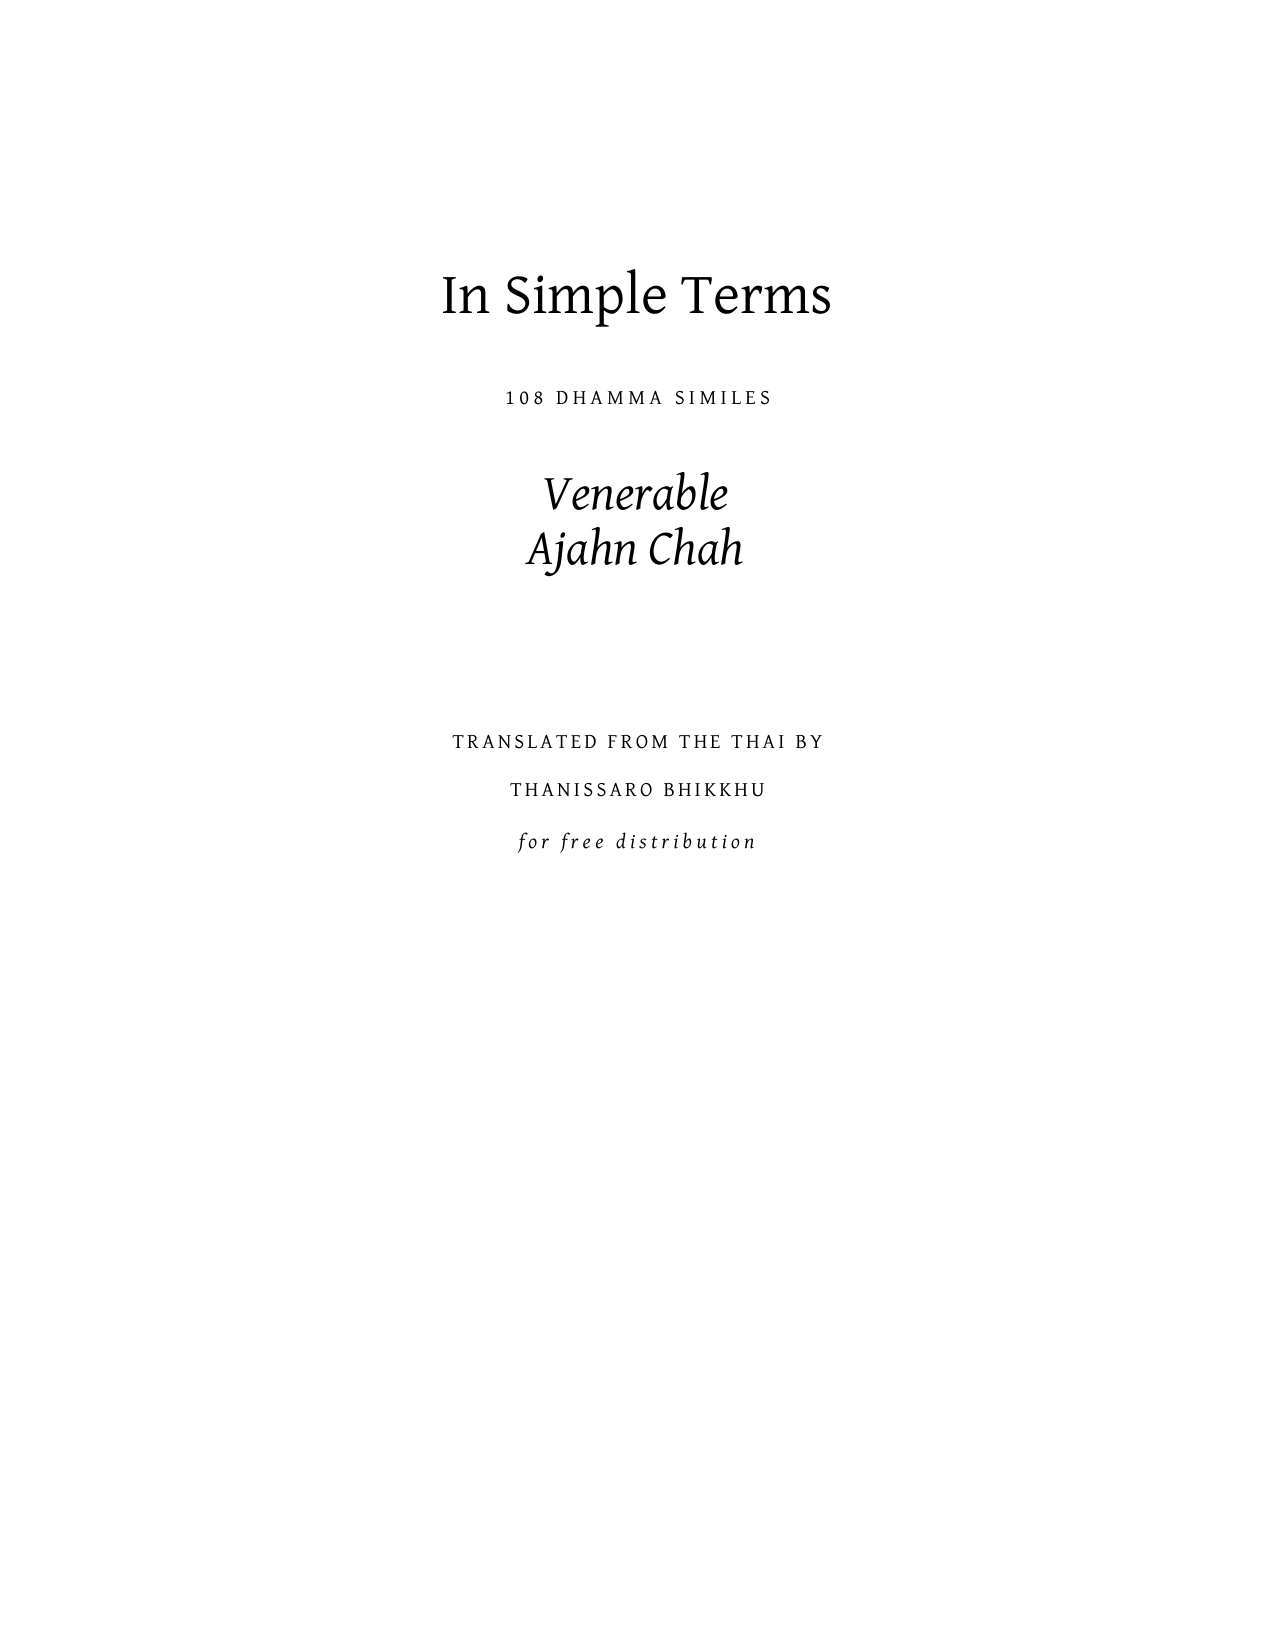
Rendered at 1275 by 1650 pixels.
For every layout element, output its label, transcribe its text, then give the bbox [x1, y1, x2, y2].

text Venerable [187, 468, 1087, 523]
text thanissaro bhikkhu [187, 779, 1087, 803]
text translated from the thai by [187, 731, 1087, 755]
text for free distribution [187, 831, 1087, 854]
text Ajahn Chah [187, 523, 1087, 578]
subtitle In Simple Terms [187, 264, 1087, 330]
text 108 DHAMMA SIMILES [187, 387, 1087, 411]
